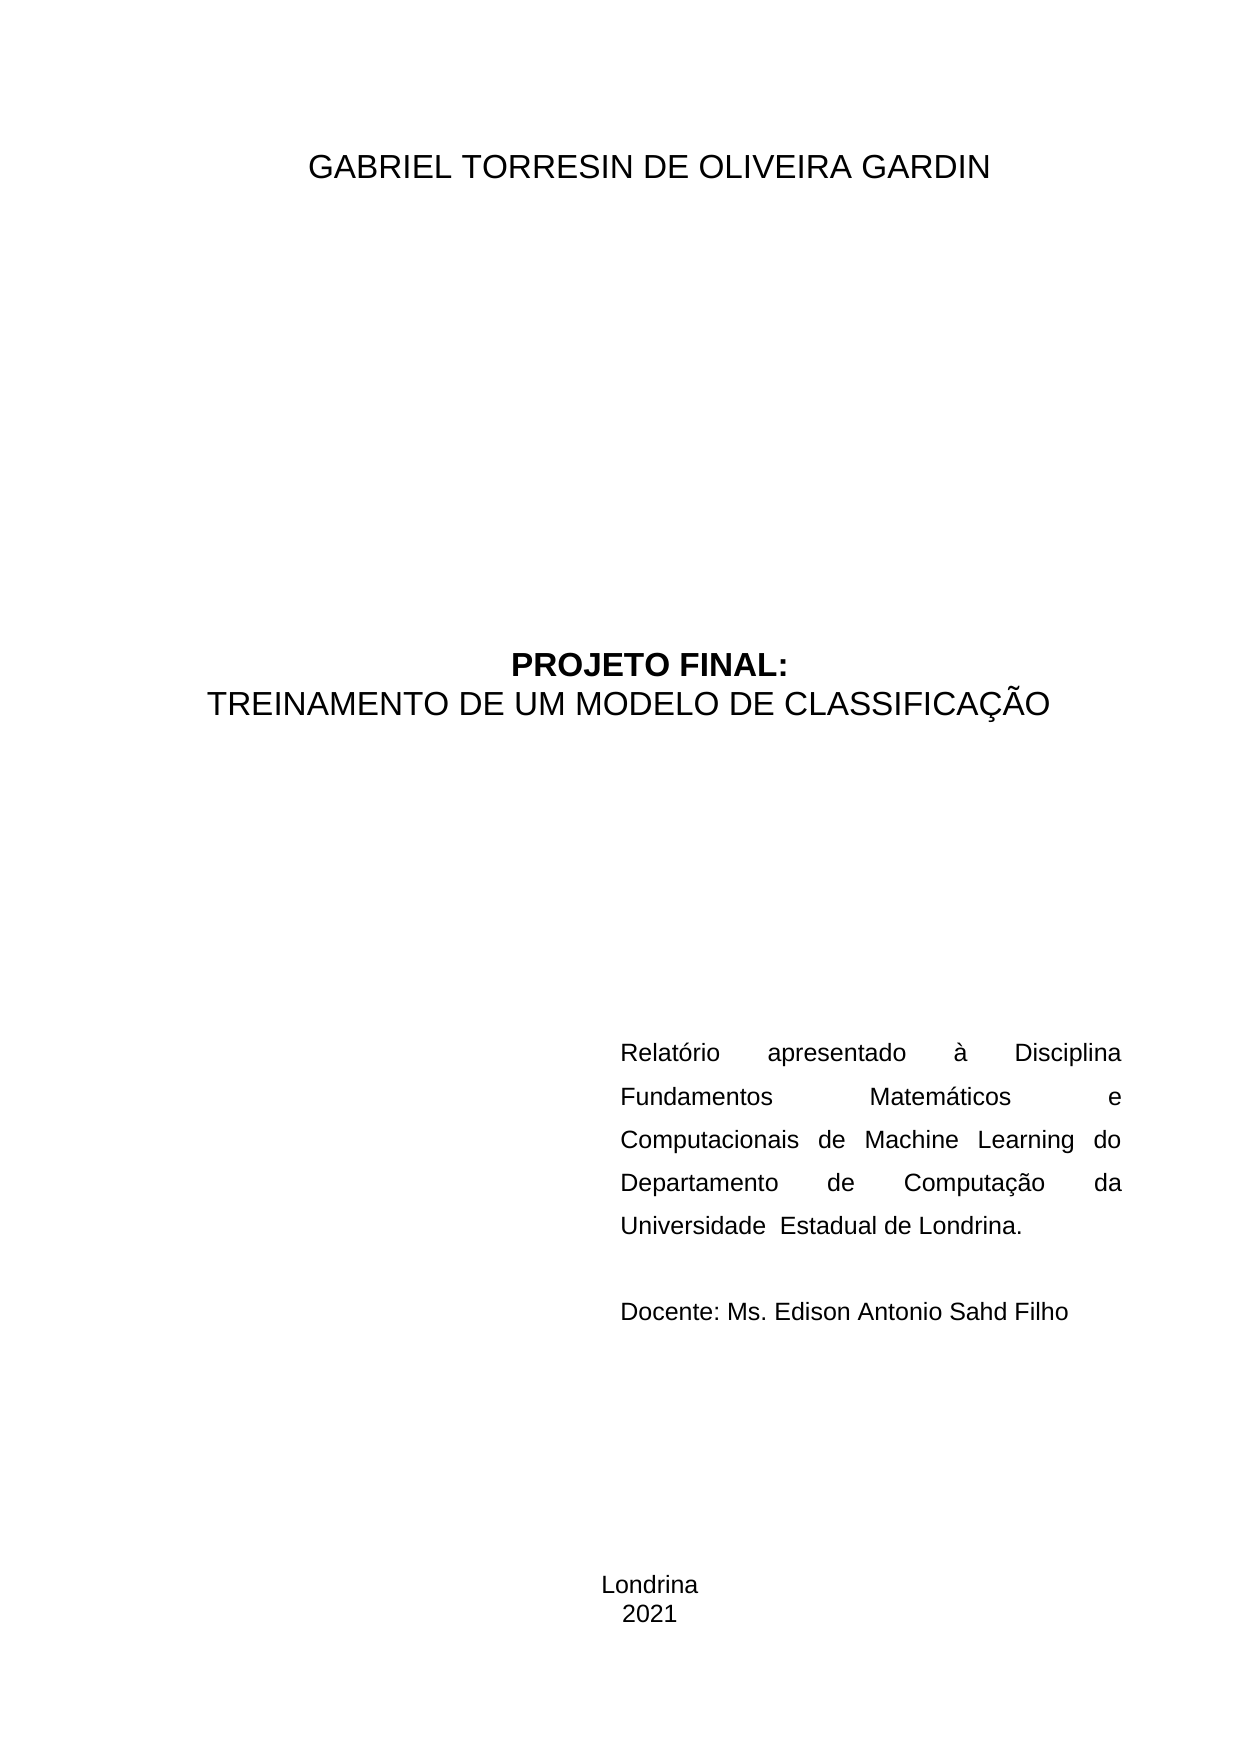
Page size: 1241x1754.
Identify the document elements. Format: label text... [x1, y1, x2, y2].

text Londrina [177, 1570, 1122, 1599]
text 2021 [177, 1599, 1122, 1628]
text TREINAMENTO DE UM MODELO DE CLASSIFICAÇÃO [177, 684, 1122, 722]
text Docente: Ms. Edison Antonio Sahd Filho [620, 1297, 1122, 1326]
text gabriel torresin de oliveira gardin [177, 147, 1122, 185]
text PROJETO FINAL: [177, 645, 1122, 684]
text Relatório apresentado à Disciplina Fundamentos Matemáticos e Computacionais de Machine Learning do Departamento de Computação da Universidade Estadual de Londrina. [620, 1038, 1122, 1240]
